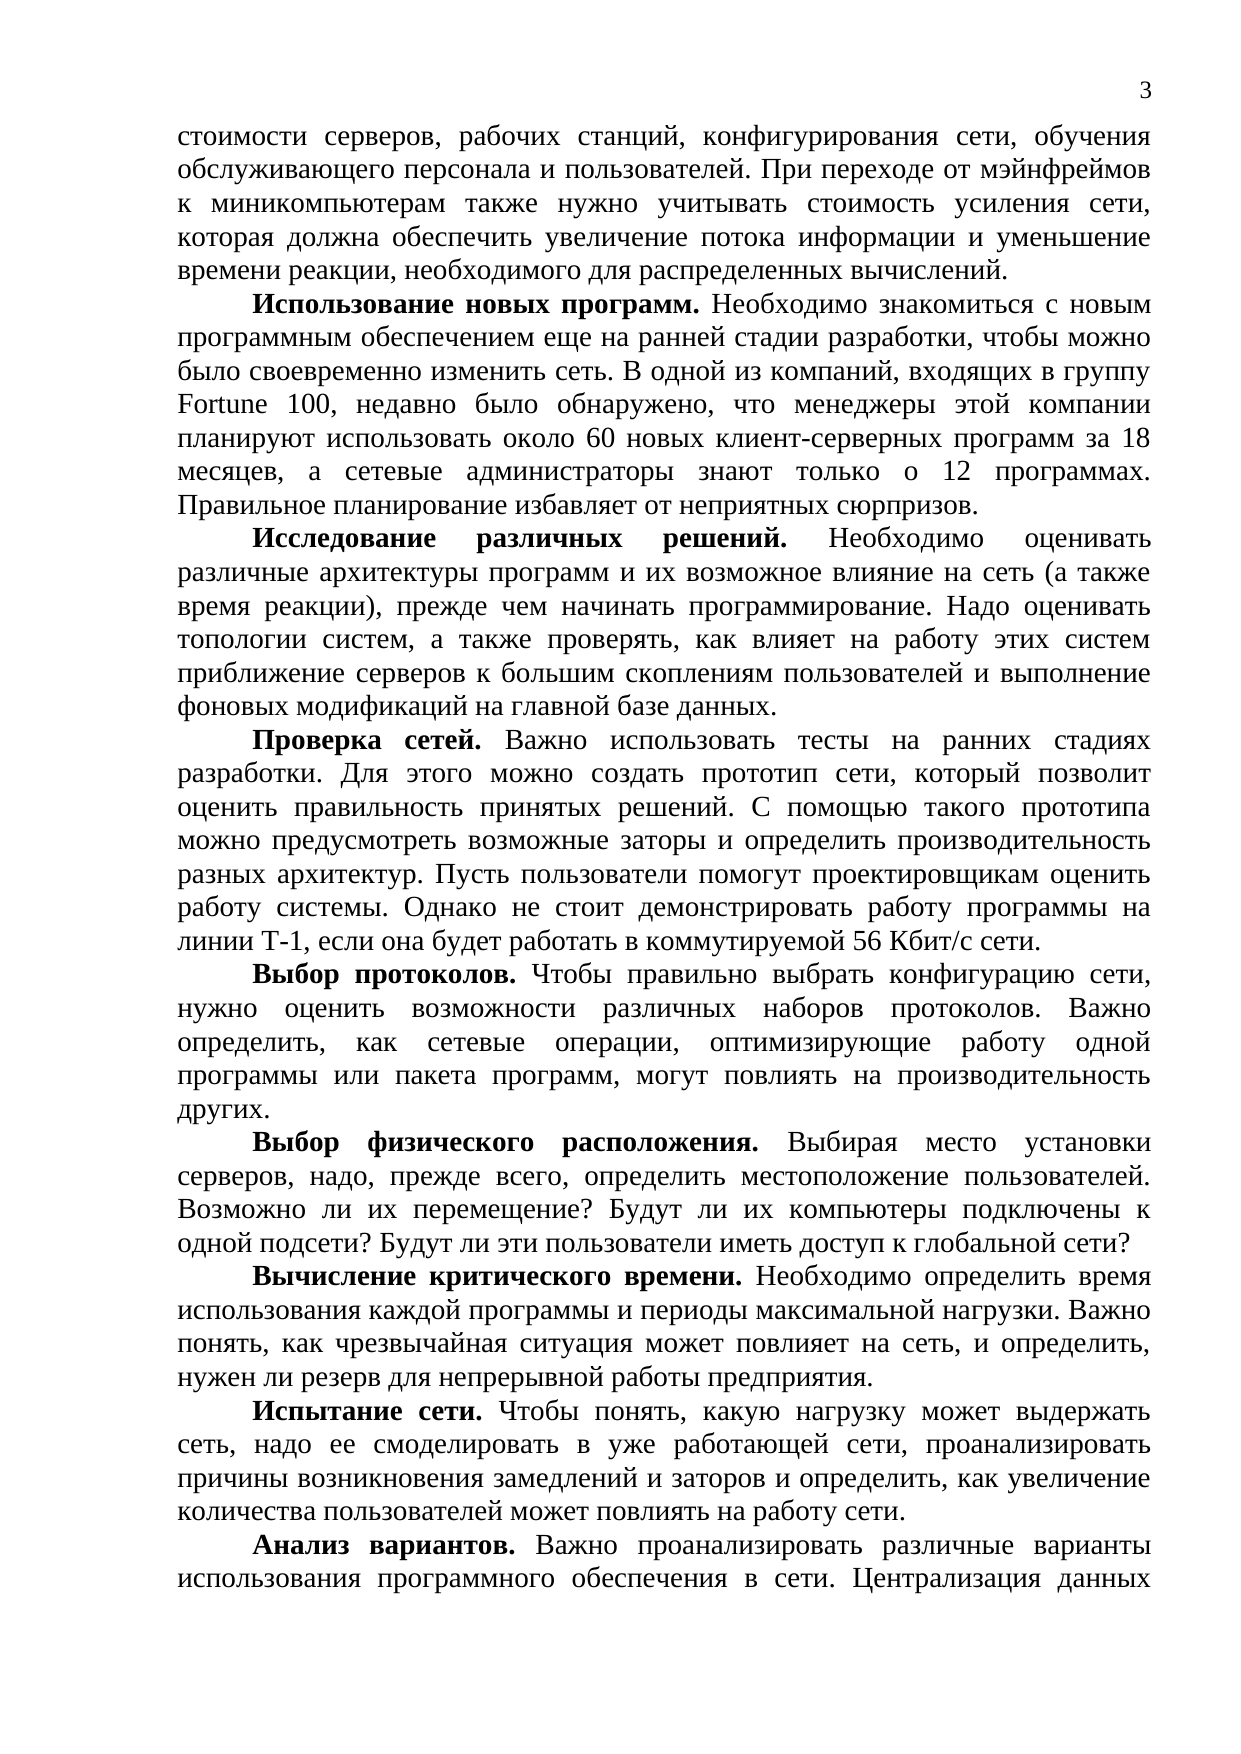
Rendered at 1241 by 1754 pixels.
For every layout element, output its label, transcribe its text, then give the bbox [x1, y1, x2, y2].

text Вычисление критического времени. Необходимо определить время использования каждой программы и периоды максимальной нагрузки. Важно понять, как чрезвычайная ситуация может повлияет на сеть, и определить, нужен ли резерв для непрерывной работы предприятия. [177, 1258, 1152, 1393]
text Анализ вариантов. Важно проанализировать различные варианты использования программного обеспечения в сети. Централизация данных [177, 1527, 1152, 1594]
text Испытание сети. Чтобы понять, какую нагрузку может выдержать сеть, надо ее смоделировать в уже работающей сети, проанализировать причины возникновения замедлений и заторов и определить, как увеличение количества пользователей может повлиять на работу сети. [177, 1393, 1152, 1527]
text стоимости серверов, рабочих станций, конфигурирования сети, обучения обслуживающего персонала и пользователей. При переходе от мэйнфреймов к миникомпьютерам также нужно учитывать стоимость усиления сети, которая должна обеспечить увеличение потока информации и уменьшение времени реакции, необходимого для распределенных вычислений. [177, 118, 1152, 286]
text Выбор физического расположения. Выбирая место установки серверов, надо, прежде всего, определить местоположение пользователей. Возможно ли их перемещение? Будут ли их компьютеры подключены к одной подсети? Будут ли эти пользователи иметь доступ к глобальной сети? [177, 1124, 1152, 1258]
text Выбор протоколов. Чтобы правильно выбрать конфигурацию сети, нужно оценить возможности различных наборов протоколов. Важно определить, как сетевые операции, оптимизирующие работу одной программы или пакета программ, могут повлиять на производительность других. [177, 957, 1152, 1124]
text Проверка сетей. Важно использовать тесты на ранних стадиях разработки. Для этого можно создать прототип сети, который позволит оценить правильность принятых решений. С помощью такого прототипа можно предусмотреть возможные заторы и определить производительность разных архитектур. Пусть пользователи помогут проектировщикам оценить работу системы. Однако не стоит демонстрировать работу программы на линии T-1, если она будет работать в коммутируемой 56 Кбит/с сети. [177, 722, 1152, 957]
text Исследование различных решений. Необходимо оценивать различные архитектуры программ и их возможное влияние на сеть (а также время реакции), прежде чем начинать программирование. Надо оценивать топологии систем, а также проверять, как влияет на работу этих систем приближение серверов к большим скоплениям пользователей и выполнение фоновых модификаций на главной базе данных. [177, 521, 1152, 722]
text Использование новых программ. Необходимо знакомиться с новым программным обеспечением еще на ранней стадии разработки, чтобы можно было своевременно изменить сеть. В одной из компаний, входящих в группу Fortune 100, недавно было обнаружено, что менеджеры этой компании планируют использовать около 60 новых клиент-серверных программ за 18 месяцев, а сетевые администраторы знают только о 12 программах. Правильное планирование избавляет от неприятных сюрпризов. [177, 286, 1152, 521]
